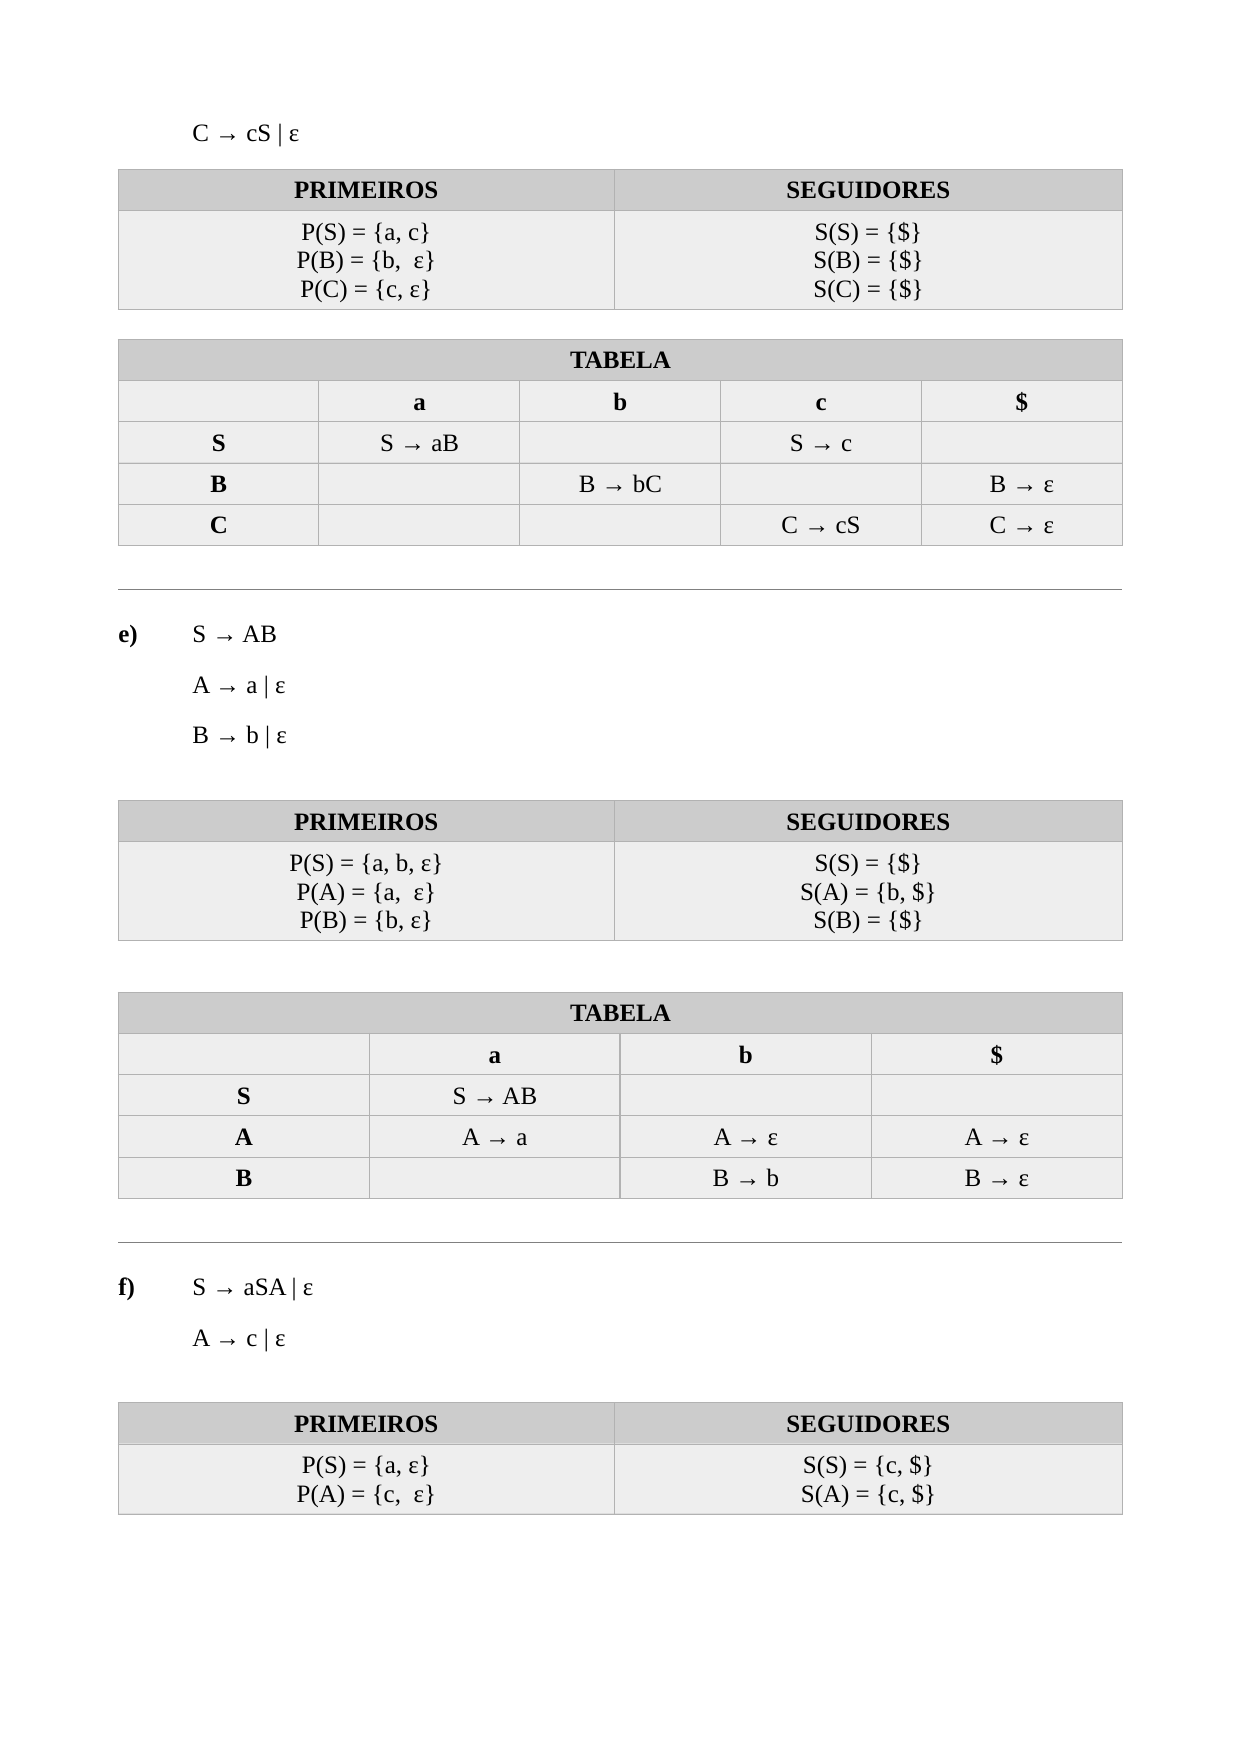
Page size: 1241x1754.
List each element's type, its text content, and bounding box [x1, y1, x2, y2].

table_cell S(S) = {c, $} S(A) = {c, $} [615, 1445, 1122, 1513]
table_cell P(S) = {a, ε} P(A) = {c, ε} [119, 1445, 614, 1513]
table_cell S → c [721, 422, 921, 462]
table_header PRIMEIROS [119, 801, 614, 841]
table_cell A → ε [872, 1116, 1122, 1157]
table_cell C [119, 505, 318, 545]
table_cell B → b [621, 1158, 871, 1198]
table_header TABELA [119, 340, 1122, 380]
table_cell [621, 1075, 871, 1115]
table_cell [119, 381, 318, 421]
table_cell B → bC [520, 464, 720, 504]
table_cell A → a [370, 1116, 619, 1157]
table_cell A [119, 1116, 369, 1157]
table_header SEGUIDORES [615, 170, 1122, 210]
table_cell b [621, 1034, 871, 1074]
table_cell [119, 1034, 369, 1074]
table_header TABELA [119, 993, 1122, 1033]
table_header PRIMEIROS [119, 170, 614, 210]
text f) S → aSA | ε [118, 1272, 1122, 1301]
table_cell C → ε [922, 505, 1122, 545]
table_cell [370, 1158, 619, 1198]
table_cell S [119, 422, 318, 462]
table_cell B [119, 1158, 369, 1198]
table_cell [922, 422, 1122, 462]
table_header PRIMEIROS [119, 1403, 614, 1443]
table_cell [319, 464, 519, 504]
table_cell P(S) = {a, b, ε} P(A) = {a, ε} P(B) = {b, ε} [119, 842, 614, 940]
table_cell S(S) = {$} S(B) = {$} S(C) = {$} [615, 211, 1122, 309]
table_cell a [370, 1034, 619, 1074]
table_cell [319, 505, 519, 545]
table_cell B [119, 464, 318, 504]
table_cell B → ε [872, 1158, 1122, 1198]
table_cell [872, 1075, 1122, 1115]
table_cell a [319, 381, 519, 421]
table_cell B → ε [922, 464, 1122, 504]
table_header SEGUIDORES [615, 1403, 1122, 1443]
table_cell S [119, 1075, 369, 1115]
table_cell S(S) = {$} S(A) = {b, $} S(B) = {$} [615, 842, 1122, 940]
table_cell b [520, 381, 720, 421]
table_cell C → cS [721, 505, 921, 545]
text e) S → AB [118, 619, 1122, 648]
table_header SEGUIDORES [615, 801, 1122, 841]
text B → b | ε [118, 720, 1122, 749]
table_cell [520, 422, 720, 462]
text A → c | ε [118, 1323, 1122, 1351]
table_cell S → aB [319, 422, 519, 462]
table_cell S → AB [370, 1075, 619, 1115]
table_cell $ [872, 1034, 1122, 1074]
text A → a | ε [118, 670, 1122, 698]
table_cell A → ε [621, 1116, 871, 1157]
table_cell P(S) = {a, c} P(B) = {b, ε} P(C) = {c, ε} [119, 211, 614, 309]
text C → cS | ε [118, 118, 1122, 147]
table_cell c [721, 381, 921, 421]
table_cell [721, 464, 921, 504]
table_cell $ [922, 381, 1122, 421]
table_cell [520, 505, 720, 545]
